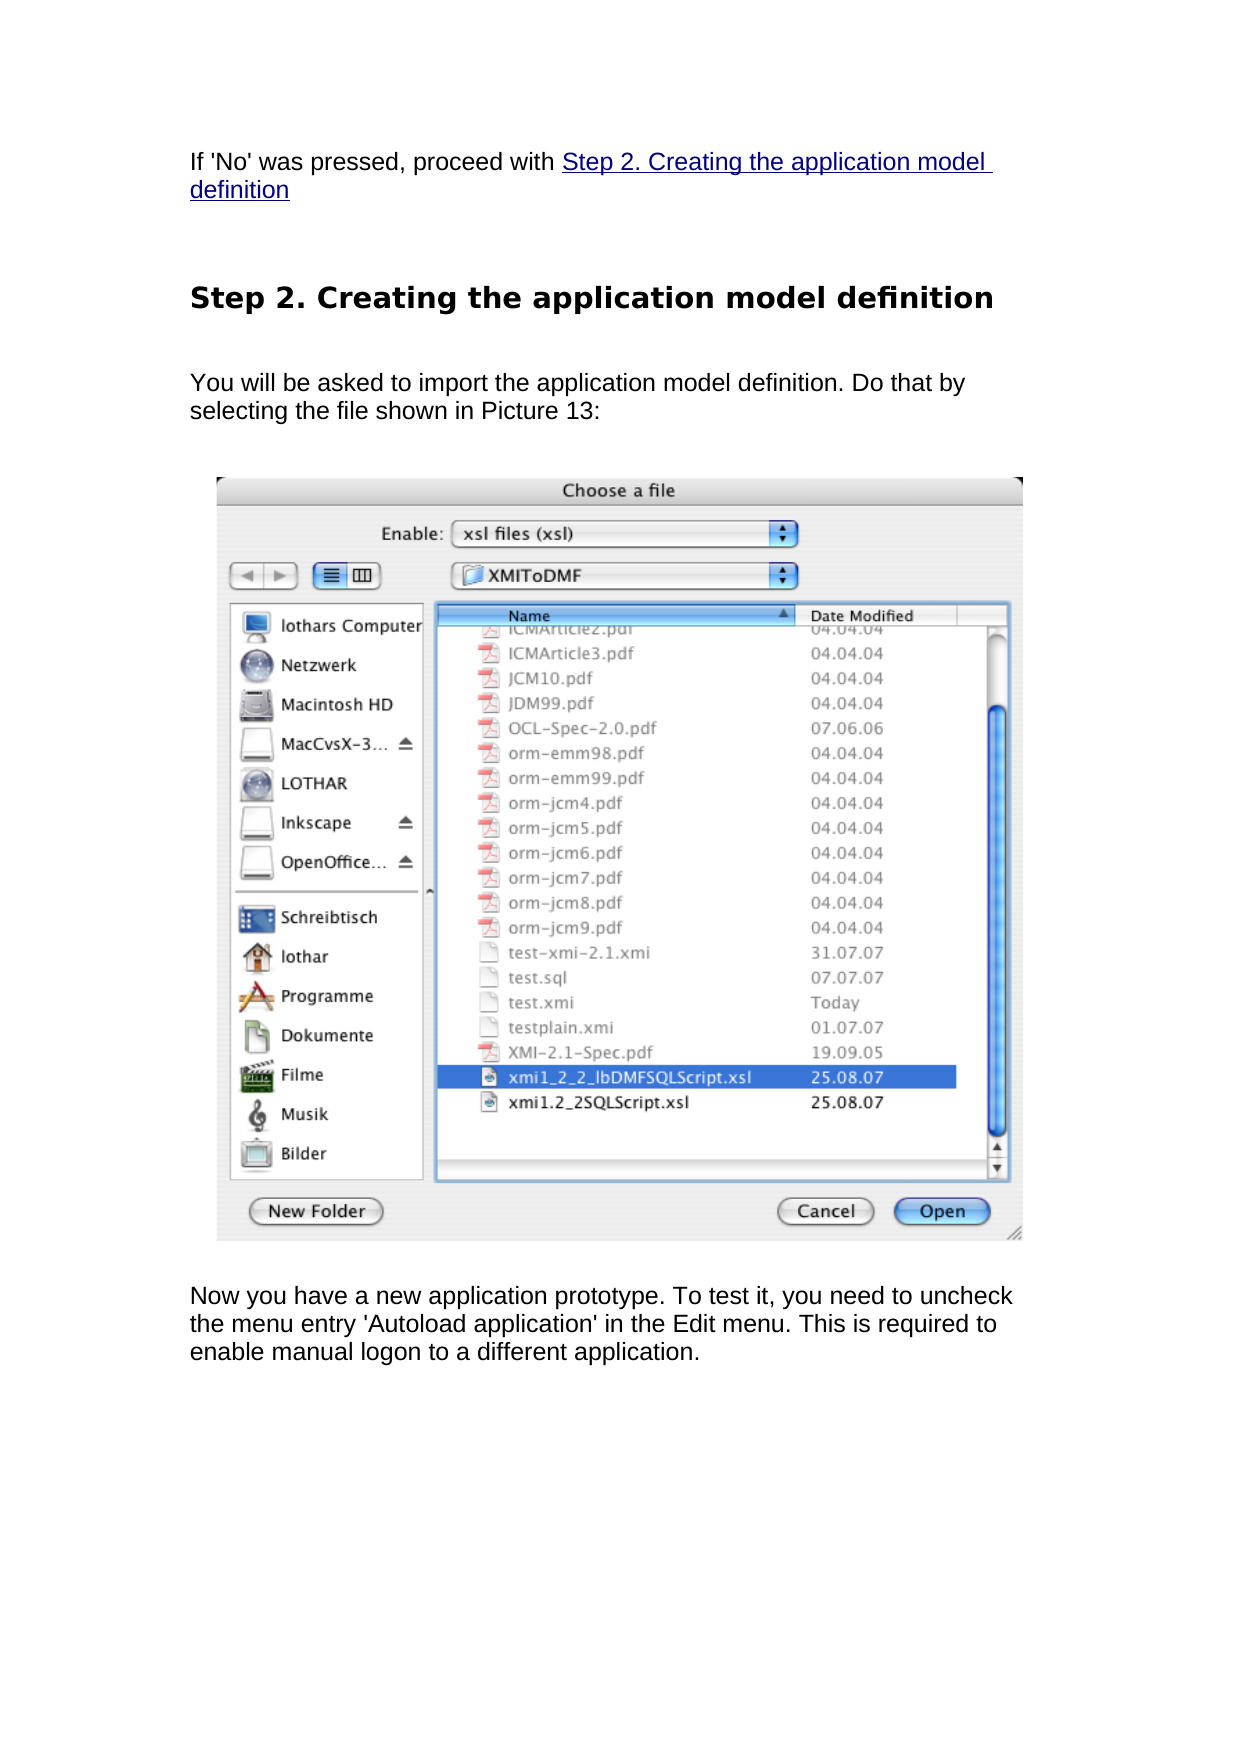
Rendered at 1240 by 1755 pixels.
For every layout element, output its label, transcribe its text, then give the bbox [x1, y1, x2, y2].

text If 'No' was pressed, proceed with Step 2. Creating the application model definition [189, 148, 1050, 204]
subtitle Step 2. Creating the application model definition [189, 282, 1050, 316]
picture [216, 477, 1023, 1241]
text You will be asked to import the application model definition. Do that by selecting the file shown in Picture 13: [189, 368, 1050, 424]
text Now you have a new application prototype. To test it, you need to uncheck the menu entry 'Autoload application' in the Edit menu. This is required to enable manual logon to a different application. [189, 1281, 1050, 1365]
